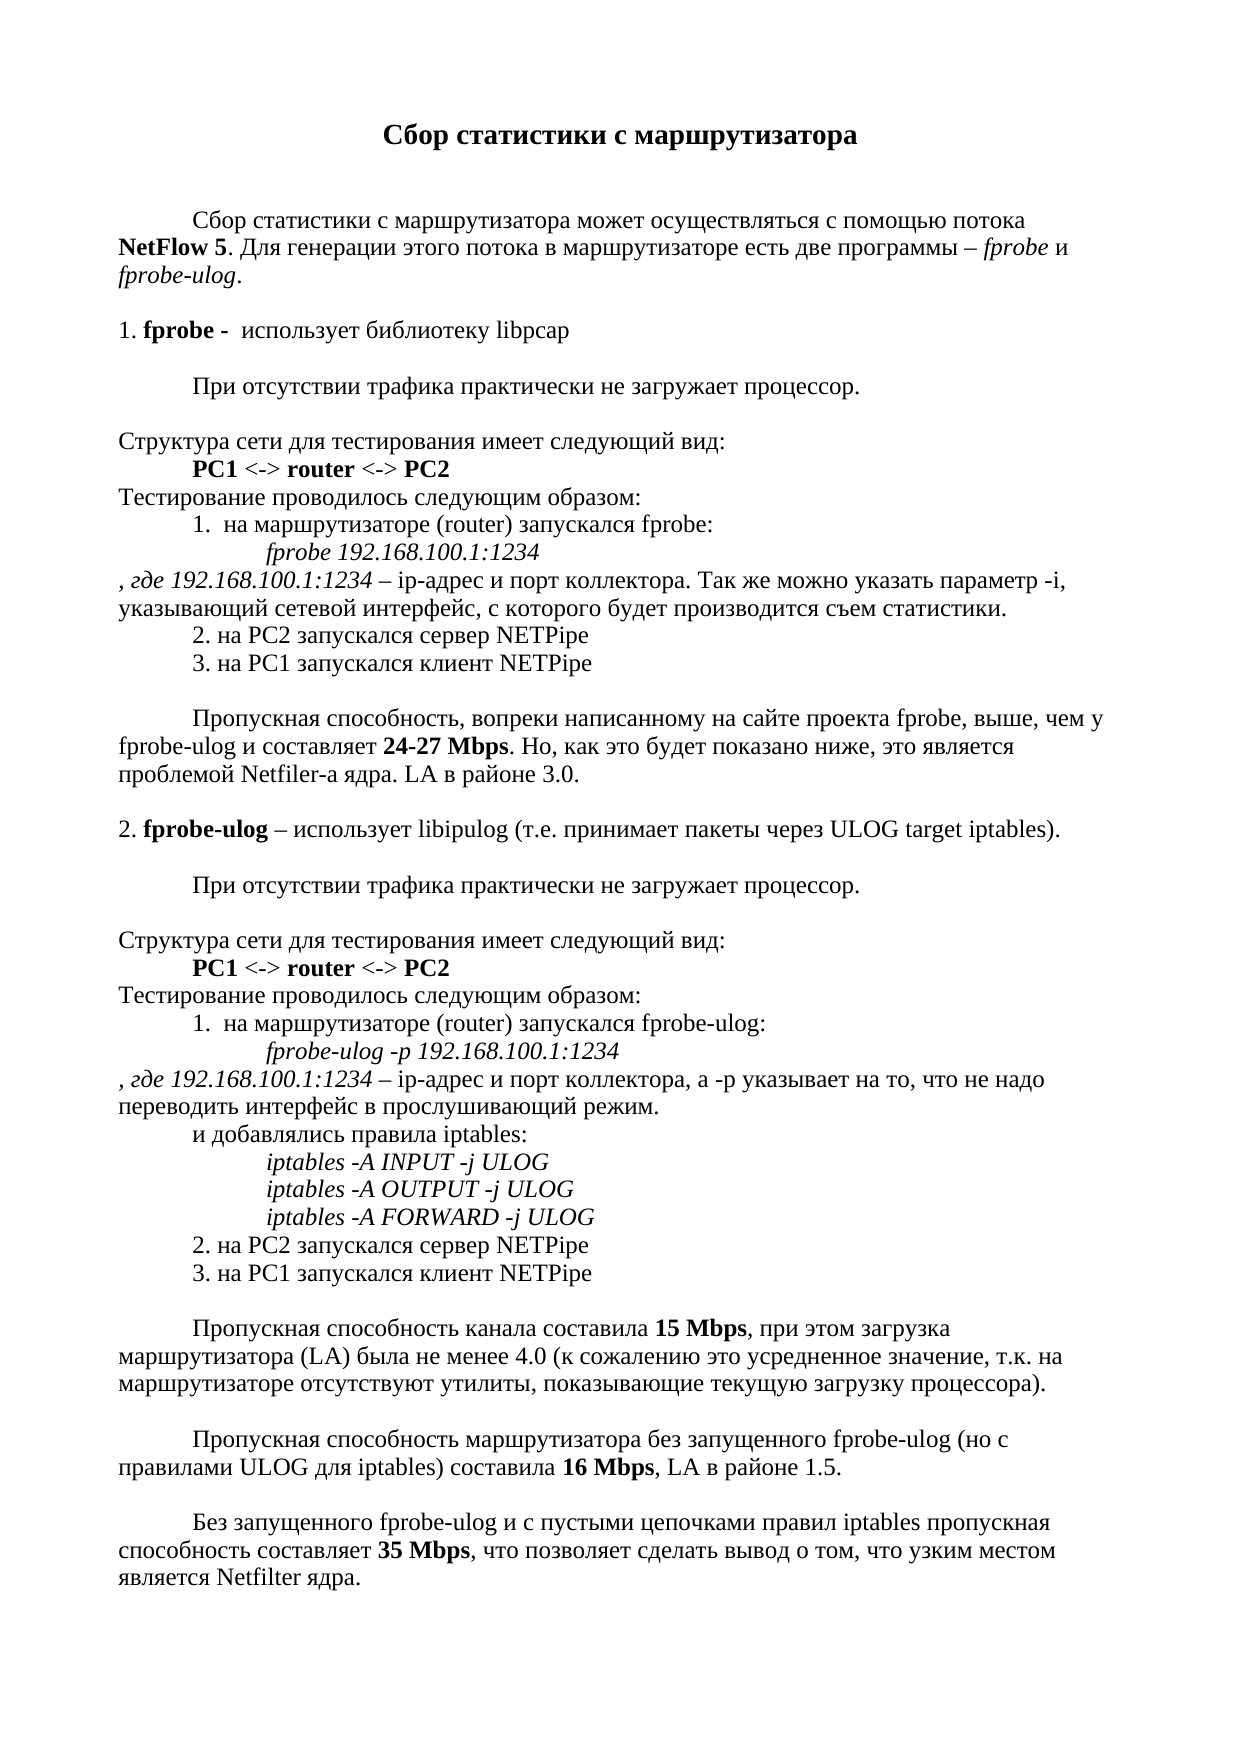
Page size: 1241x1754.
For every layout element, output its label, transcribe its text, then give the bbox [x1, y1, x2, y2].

text 1. на маршрутизаторе (router) запускался fprobe: [118, 511, 1122, 538]
text 2. на PC2 запускался сервер NETPipe [118, 621, 1122, 649]
text 1. на маршрутизаторе (router) запускался fprobe-ulog: [118, 1009, 1122, 1037]
text Тестирование проводилось следующим образом: [118, 483, 1122, 511]
text fprobe 192.168.100.1:1234 [118, 538, 1122, 566]
text Сбор статистики с маршрутизатора [118, 118, 1122, 150]
text 3. на PC1 запускался клиент NETPipe [118, 649, 1122, 677]
text fprobe-ulog -p 192.168.100.1:1234 [118, 1037, 1122, 1065]
text При отсутствии трафика практически не загружает процессор. [118, 372, 1122, 400]
text При отсутствии трафика практически не загружает процессор. [118, 871, 1122, 898]
text 2. fprobe-ulog – использует libipulog (т.е. принимает пакеты через ULOG target iptables). [118, 815, 1122, 843]
text , где 192.168.100.1:1234 – ip-адрес и порт коллектора. Так же можно указать параметр -i, указывающий сетевой интерфейс, с которого будет производится съем статистики. [118, 566, 1122, 621]
text iptables -A OUTPUT -j ULOG [118, 1176, 1122, 1203]
text PC1 <-> router <-> PC2 [118, 954, 1122, 982]
text Сбор статистики с маршрутизатора может осуществляться с помощью потока NetFlow 5. Для генерации этого потока в маршрутизаторе есть две программы – fprobe и fprobe-ulog. [118, 206, 1122, 289]
text iptables -A INPUT -j ULOG [118, 1148, 1122, 1176]
text Структура сети для тестирования имеет следующий вид: [118, 427, 1122, 455]
text Пропускная способность канала составила 15 Mbps, при этом загрузка маршрутизатора (LA) была не менее 4.0 (к сожалению это усредненное значение, т.к. на маршрутизаторе отсутствуют утилиты, показывающие текущую загрузку процессора). [118, 1314, 1122, 1397]
text Пропускная способность, вопреки написанному на сайте проекта fprobe, выше, чем у fprobe-ulog и составляет 24-27 Mbps. Но, как это будет показано ниже, это является проблемой Netfiler-а ядра. LA в районе 3.0. [118, 704, 1122, 788]
text Пропускная способность маршрутизатора без запущенного fprobe-ulog (но с правилами ULOG для iptables) составила 16 Mbps, LA в районе 1.5. [118, 1425, 1122, 1480]
text Структура сети для тестирования имеет следующий вид: [118, 926, 1122, 954]
text 2. на PC2 запускался сервер NETPipe [118, 1231, 1122, 1259]
text и добавлялись правила iptables: [118, 1120, 1122, 1148]
text 1. fprobe - использует библиотеку libpcap [118, 317, 1122, 344]
text , где 192.168.100.1:1234 – ip-адрес и порт коллектора, а -p указывает на то, что не надо переводить интерфейс в прослушивающий режим. [118, 1065, 1122, 1120]
text 3. на PC1 запускался клиент NETPipe [118, 1259, 1122, 1286]
text Тестирование проводилось следующим образом: [118, 982, 1122, 1009]
text Без запущенного fprobe-ulog и с пустыми цепочками правил iptables пропускная способность составляет 35 Mbps, что позволяет сделать вывод о том, что узким местом является Netfilter ядра. [118, 1508, 1122, 1591]
text PC1 <-> router <-> PC2 [118, 455, 1122, 483]
text iptables -A FORWARD -j ULOG [118, 1203, 1122, 1231]
